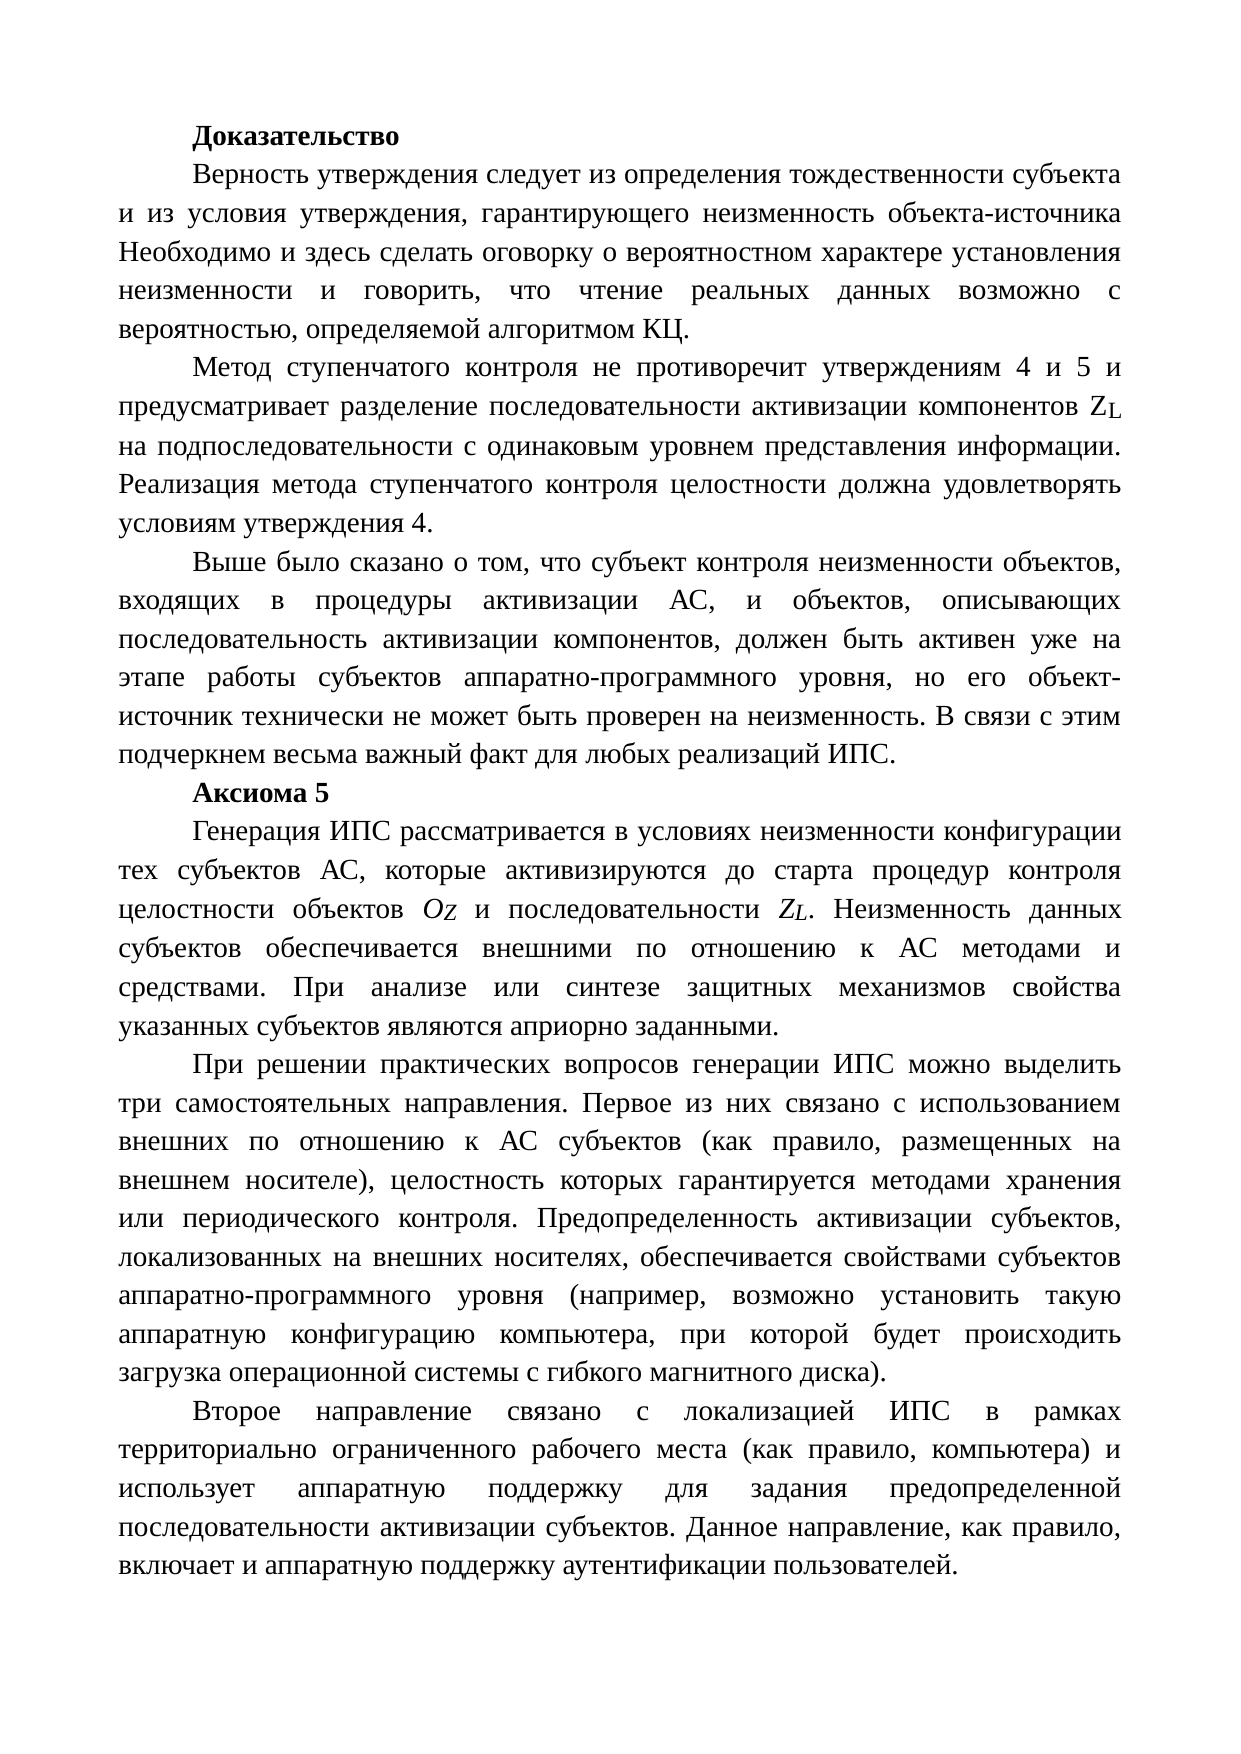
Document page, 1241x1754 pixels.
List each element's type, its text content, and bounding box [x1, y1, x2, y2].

text Верность утверждения следует из определения тождественности субъекта и из условия утверждения, гарантирующего неизменность объекта-источника Необходимо и здесь сделать оговорку о вероятностном характере установления неизменности и говорить, что чтение реальных данных возможно с вероятностью, определяемой алгоритмом КЦ. [118, 157, 1122, 344]
text Аксиома 5 [118, 775, 1122, 808]
text Метод ступенчатого контроля не противоречит утверждениям 4 и 5 и предусматривает разделение последовательности активизации компонентов ZL на подпоследовательности с одинаковым уровнем представления информации. Реализация метода ступенчатого контроля целостности должна удовлетворять условиям утверждения 4. [118, 349, 1122, 539]
text Второе направление связано с локализацией ИПС в рамках территориально ограниченного рабочего места (как правило, компьютера) и использует аппаратную поддержку для задания предопределенной последовательности активизации субъектов. Данное направление, как правило, включает и аппаратную поддержку аутентификации пользователей. [118, 1393, 1122, 1581]
text Генерация ИПС рассматривается в условиях неизменности конфигурации тех субъектов АС, которые активизируются до старта процедур контроля целостности объектов OZ и последовательности ZL. Неизменность данных субъектов обеспечивается внешними по отношению к АС методами и средствами. При анализе или синтезе защитных механизмов свойства указанных субъектов являются априорно заданными. [118, 813, 1122, 1041]
text Доказательство [118, 118, 1122, 152]
text При решении практических вопросов генерации ИПС можно выделить три самостоятельных направления. Первое из них связано с использованием внешних по отношению к АС субъектов (как правило, размещенных на внешнем носителе), целостность которых гарантируется методами хранения или периодического контроля. Предопределенность активизации субъектов, локализованных на внешних носителях, обеспечивается свойствами субъектов аппаратно-программного уровня (например, возможно установить такую аппаратную конфигурацию компьютера, при которой будет происходить загрузка операционной системы с гибкого магнитного диска). [118, 1046, 1122, 1388]
text Выше было сказано о том, что субъект контроля неизменности объектов, входящих в процедуры активизации АС, и объектов, описывающих последовательность активизации компонентов, должен быть активен уже на этапе работы субъектов аппаратно-программного уровня, но его объект-источник технически не может быть проверен на неизменность. В связи с этим подчеркнем весьма важный факт для любых реализаций ИПС. [118, 544, 1122, 770]
